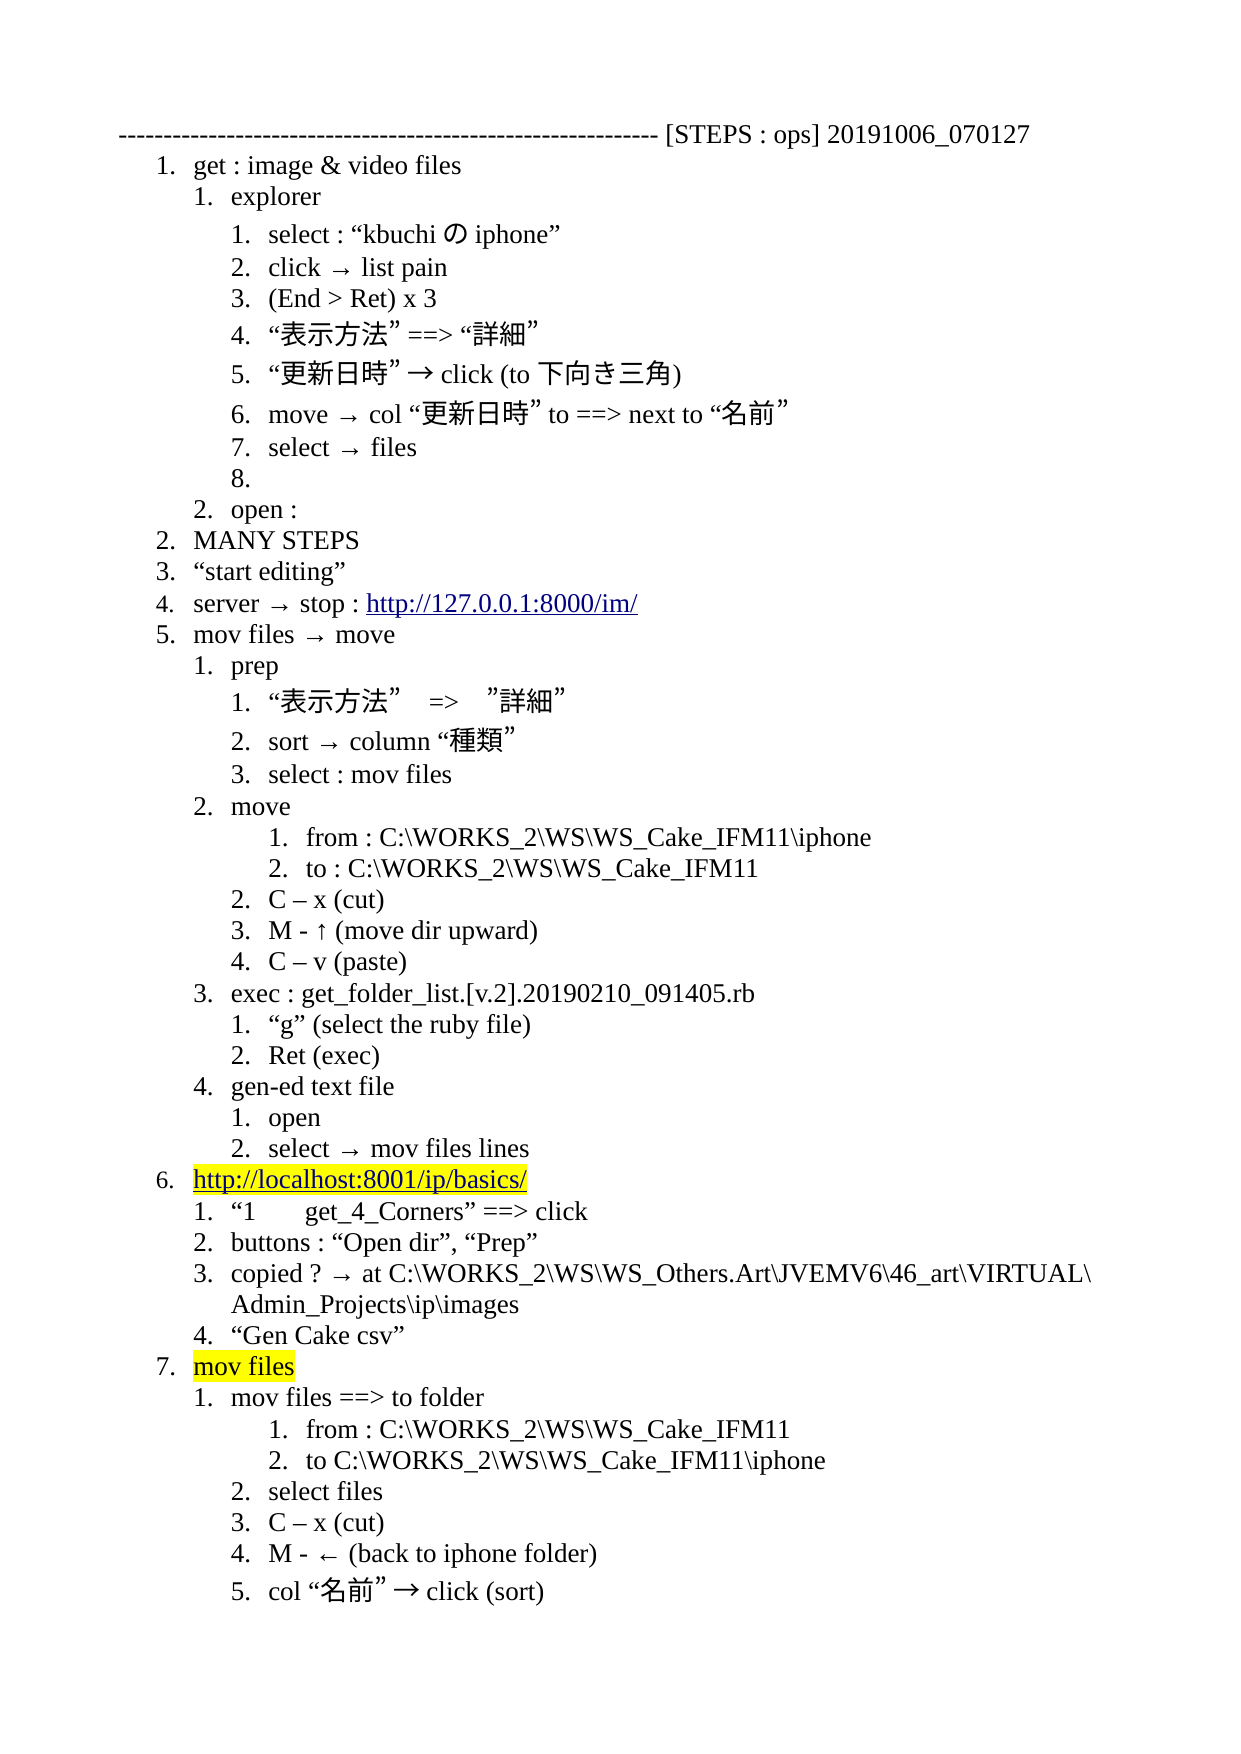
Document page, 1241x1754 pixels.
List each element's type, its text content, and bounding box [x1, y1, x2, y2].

list mov files → move [156, 618, 1122, 649]
list open [231, 1101, 1122, 1132]
list open : [193, 493, 1122, 524]
list mov files ==> to folder [193, 1382, 1122, 1413]
list C – x (cut) [231, 883, 1122, 914]
list move [193, 790, 1122, 821]
list buttons : “Open dir”, “Prep” [193, 1226, 1122, 1257]
list copied ? → at C:\WORKS_2\WS\WS_Others.Art\JVEMV6\46_art\VIRTUAL\Admin_Projects\ip\images [193, 1257, 1122, 1319]
list “表示方法” => ”詳細” [231, 680, 1122, 719]
list Ret (exec) [231, 1039, 1122, 1070]
list select → files [231, 431, 1122, 462]
list “表示方法” ==> “詳細” [231, 313, 1122, 352]
list “Gen Cake csv” [193, 1319, 1122, 1350]
list MANY STEPS [156, 524, 1122, 556]
list to C:\WORKS_2\WS\WS_Cake_IFM11\iphone [268, 1444, 1122, 1475]
list sort → column “種類” [231, 719, 1122, 759]
list col “名前” → click (sort) [231, 1568, 1122, 1608]
list (End > Ret) x 3 [231, 282, 1122, 313]
list from : C:\WORKS_2\WS\WS_Cake_IFM11 [268, 1413, 1122, 1444]
list exec : get_folder_list.[v.2].20190210_091405.rb [193, 977, 1122, 1008]
list gen-ed text file [193, 1070, 1122, 1101]
list server → stop : http://127.0.0.1:8000/im/ [156, 587, 1122, 618]
list mov files [156, 1350, 1122, 1382]
list “更新日時” → click (to 下向き三角) [231, 352, 1122, 392]
list “g” (select the ruby file) [231, 1008, 1122, 1039]
list move → col “更新日時” to ==> next to “名前” [231, 392, 1122, 431]
list M - ↑ (move dir upward) [231, 914, 1122, 946]
list C – v (paste) [231, 946, 1122, 977]
list to : C:\WORKS_2\WS\WS_Cake_IFM11 [268, 852, 1122, 883]
list “1 get_4_Corners” ==> click [193, 1195, 1122, 1226]
list M - ← (back to iphone folder) [231, 1537, 1122, 1568]
text ------------------------------------------------------------ [STEPS : ops] 20191006_070127 [118, 118, 1122, 149]
list C – x (cut) [231, 1506, 1122, 1537]
list from : C:\WORKS_2\WS\WS_Cake_IFM11\iphone [268, 821, 1122, 852]
list explorer [193, 180, 1122, 212]
list select files [231, 1475, 1122, 1506]
list select → mov files lines [231, 1132, 1122, 1163]
list select : “kbuchiのiphone” [231, 212, 1122, 251]
list select : mov files [231, 759, 1122, 790]
list prep [193, 649, 1122, 680]
list “start editing” [156, 556, 1122, 587]
list get : image & video files [156, 149, 1122, 180]
list http://localhost:8001/ip/basics/ [156, 1163, 1122, 1195]
list click → list pain [231, 251, 1122, 282]
